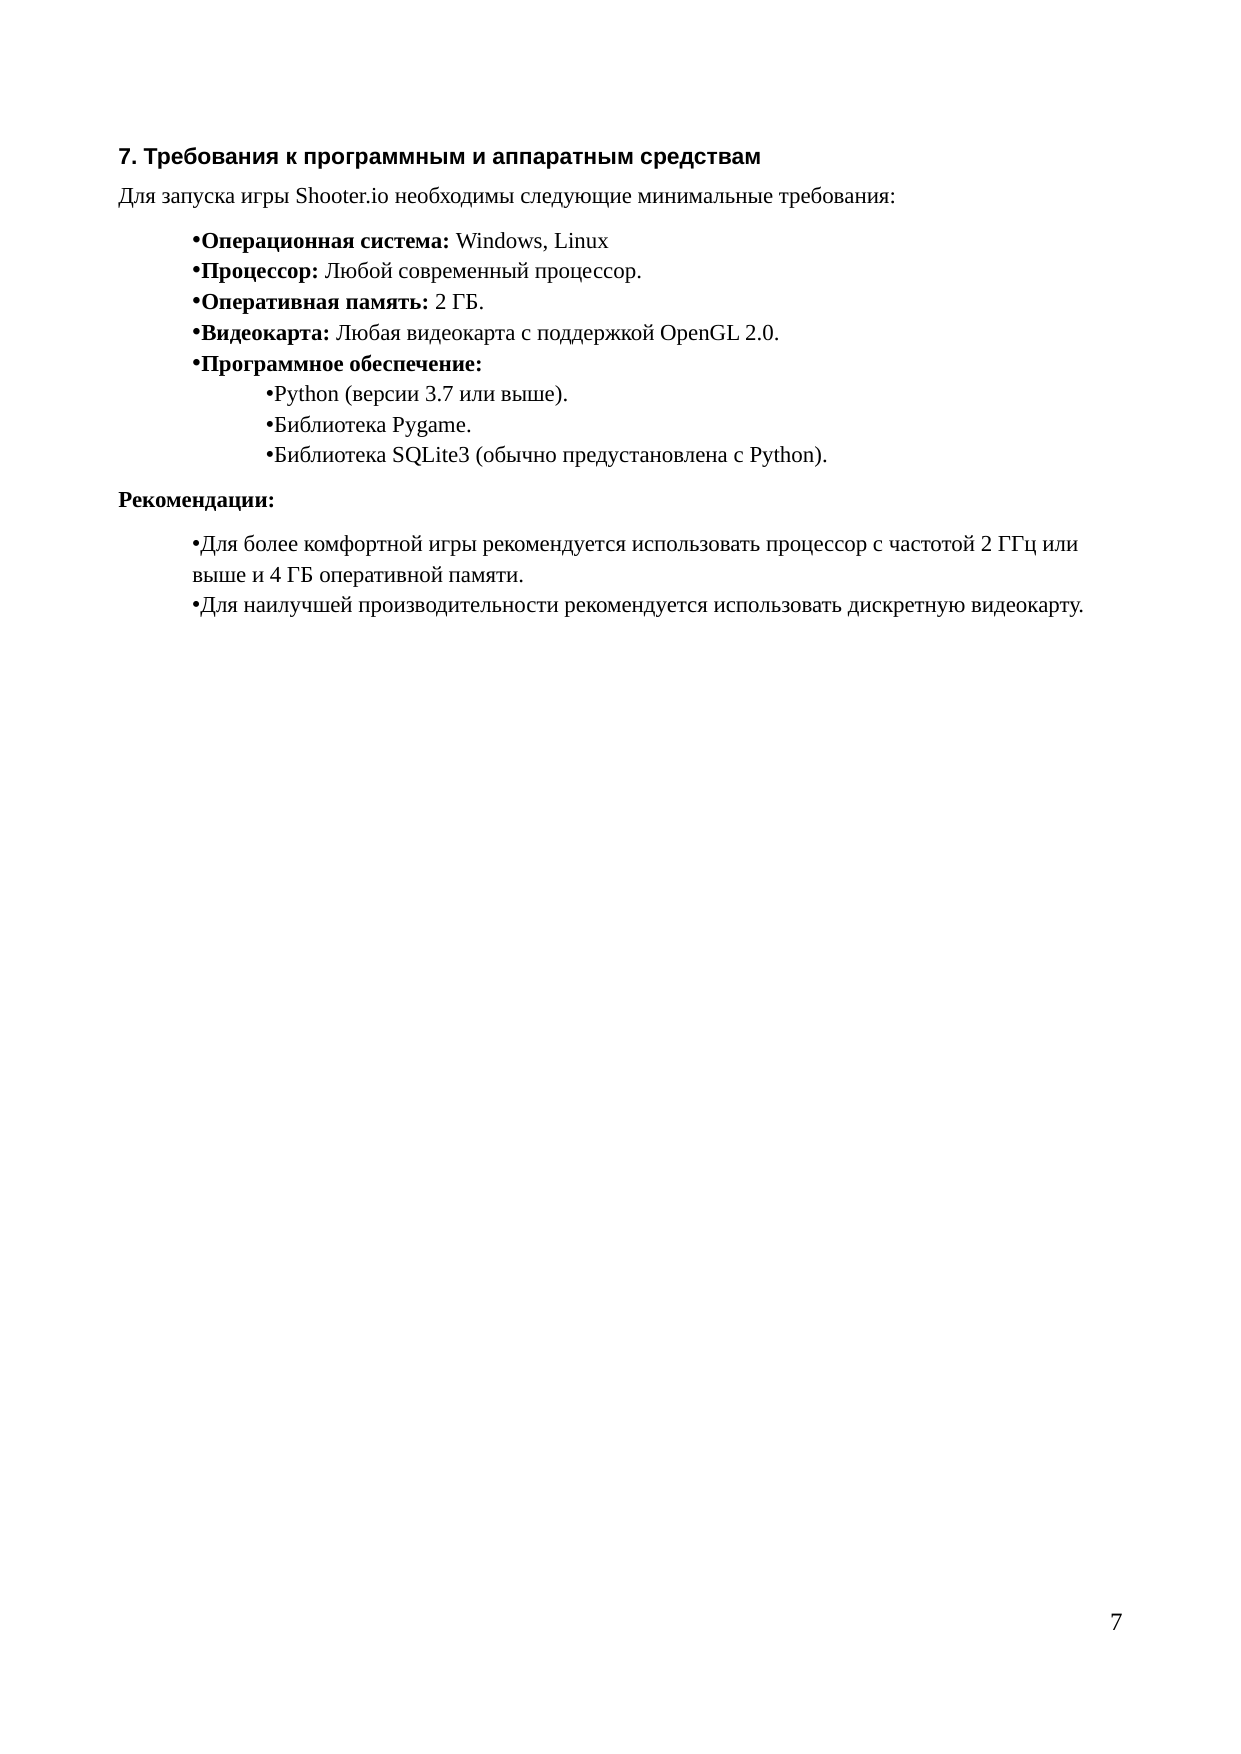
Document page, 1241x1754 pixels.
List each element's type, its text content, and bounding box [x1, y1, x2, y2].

list Для наилучшей производительности рекомендуется использовать дискретную видеокарту. [118, 591, 1122, 617]
list Оперативная память: 2 ГБ. [118, 288, 1122, 315]
list Процессор: Любой современный процессор. [118, 257, 1122, 284]
list Для более комфортной игры рекомендуется использовать процессор с частотой 2 ГГц или выше и 4 ГБ оперативной памяти. [118, 530, 1122, 587]
subtitle 7. Требования к программным и аппаратным средствам [118, 143, 1122, 169]
list Программное обеспечение: [118, 350, 1122, 376]
list Библиотека Pygame. [118, 411, 1122, 437]
list Python (версии 3.7 или выше). [118, 380, 1122, 407]
list Библиотека SQLite3 (обычно предустановлена с Python). [118, 441, 1122, 467]
list Видеокарта: Любая видеокарта с поддержкой OpenGL 2.0. [118, 319, 1122, 346]
text Для запуска игры Shooter.io необходимы следующие минимальные требования: [118, 182, 1122, 208]
list Операционная система: Windows, Linux [118, 227, 1122, 253]
text Рекомендации: [118, 486, 1122, 512]
